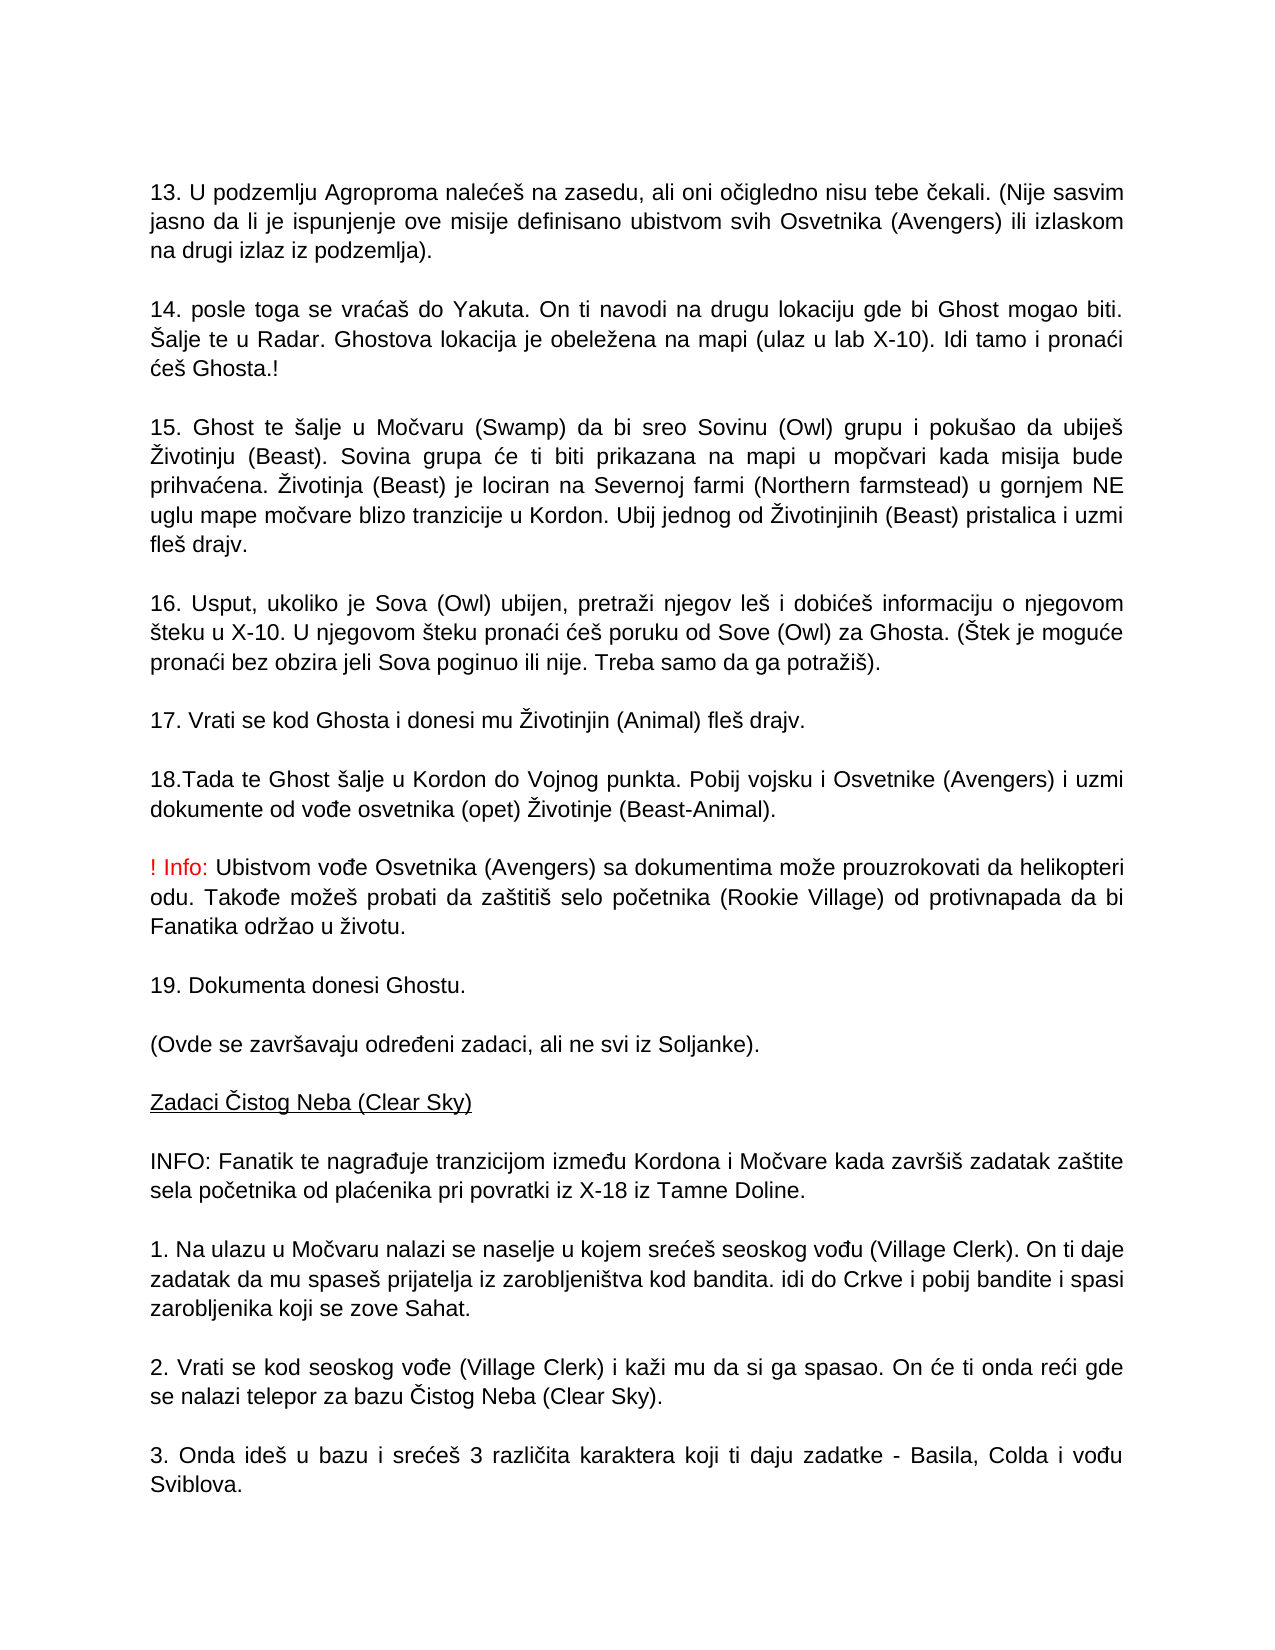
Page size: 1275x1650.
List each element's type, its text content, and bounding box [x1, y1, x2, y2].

text 13. U podzemlju Agroproma nalećeš na zasedu, ali oni očigledno nisu tebe čekali. (Nije sasvim jasno da li je ispunjenje ove misije definisano ubistvom svih Osvetnika (Avengers) ili izlaskom na drugi izlaz iz podzemlja). [150, 179, 1125, 264]
text (Ovde se završavaju određeni zadaci, ali ne svi iz Soljanke). [150, 1031, 1125, 1057]
text 15. Ghost te šalje u Močvaru (Swamp) da bi sreo Sovinu (Owl) grupu i pokušao da ubiješ Životinju (Beast). Sovina grupa će ti biti prikazana na mapi u mopčvari kada misija bude prihvaćena. Životinja (Beast) je lociran na Severnoj farmi (Northern farmstead) u gornjem NE uglu mape močvare blizo tranzicije u Kordon. Ubij jednog od Životinjinih (Beast) pristalica i uzmi fleš drajv. [150, 414, 1125, 557]
text 17. Vrati se kod Ghosta i donesi mu Životinjin (Animal) fleš drajv. [150, 708, 1125, 734]
text INFO: Fanatik te nagrađuje tranzicijom između Kordona i Močvare kada završiš zadatak zaštite sela početnika od plaćenika pri povratki iz X-18 iz Tamne Doline. [150, 1149, 1125, 1204]
text 1. Na ulazu u Močvaru nalazi se naselje u kojem srećeš seoskog vođu (Village Clerk). On ti daje zadatak da mu spaseš prijatelja iz zarobljeništva kod bandita. idi do Crkve i pobij bandite i spasi zarobljenika koji se zove Sahat. [150, 1237, 1125, 1321]
text 19. Dokumenta donesi Ghostu. [150, 972, 1125, 998]
text 18.Tada te Ghost šalje u Kordon do Vojnog punkta. Pobij vojsku i Osvetnike (Avengers) i uzmi dokumente od vođe osvetnika (opet) Životinje (Beast-Animal). [150, 767, 1125, 822]
text 3. Onda ideš u bazu i srećeš 3 različita karaktera koji ti daju zadatke - Basila, Colda i vođu Sviblova. [150, 1442, 1125, 1497]
text 14. posle toga se vraćaš do Yakuta. On ti navodi na drugu lokaciju gde bi Ghost mogao biti. Šalje te u Radar. Ghostova lokacija je obeležena na mapi (ulaz u lab X-10). Idi tamo i pronaći ćeš Ghosta.! [150, 297, 1125, 381]
text 16. Usput, ukoliko je Sova (Owl) ubijen, pretraži njegov leš i dobićeš informaciju o njegovom šteku u X-10. U njegovom šteku pronaći ćeš poruku od Sove (Owl) za Ghosta. (Štek je moguće pronaći bez obzira jeli Sova poginuo ili nije. Treba samo da ga potražiš). [150, 591, 1125, 675]
text Zadaci Čistog Neba (Clear Sky) [150, 1090, 1125, 1116]
text 2. Vrati se kod seoskog vođe (Village Clerk) i kaži mu da si ga spasao. On će ti onda reći gde se nalazi telepor za bazu Čistog Neba (Clear Sky). [150, 1354, 1125, 1409]
text ! Info: Ubistvom vođe Osvetnika (Avengers) sa dokumentima može prouzrokovati da helikopteri odu. Takođe možeš probati da zaštitiš selo početnika (Rookie Village) od protivnapada da bi Fanatika održao u životu. [150, 855, 1125, 939]
